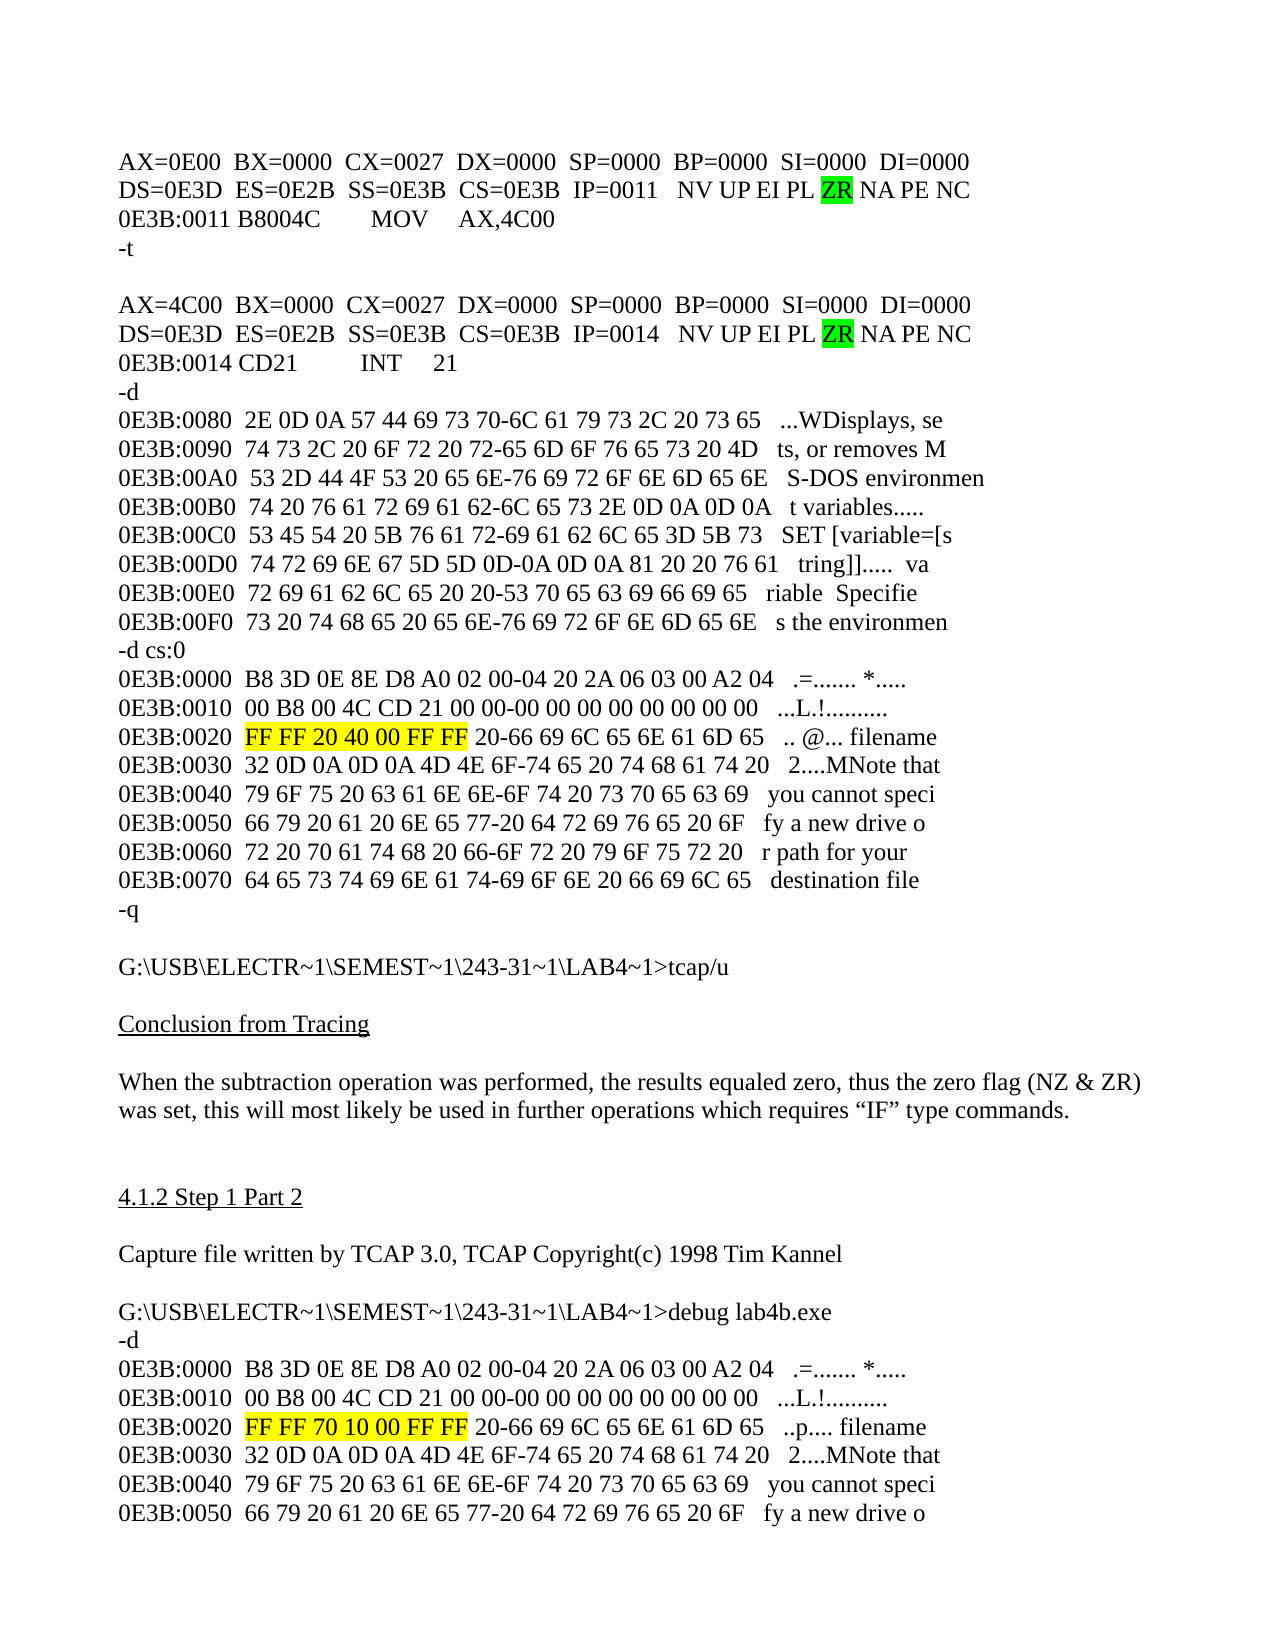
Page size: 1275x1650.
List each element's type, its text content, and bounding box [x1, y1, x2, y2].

text -t [118, 233, 1157, 262]
text 0E3B:0050 66 79 20 61 20 6E 65 77-20 64 72 69 76 65 20 6F fy a new drive o [118, 808, 1157, 837]
text 0E3B:0020 FF FF 20 40 00 FF FF 20-66 69 6C 65 6E 61 6D 65 .. @... filename [118, 722, 1157, 751]
text 0E3B:0011 B8004C MOV AX,4C00 [118, 204, 1157, 233]
text Conclusion from Tracing [118, 1009, 1157, 1038]
text Capture file written by TCAP 3.0, TCAP Copyright(c) 1998 Tim Kannel [118, 1239, 1157, 1268]
text 0E3B:00E0 72 69 61 62 6C 65 20 20-53 70 65 63 69 66 69 65 riable Specifie [118, 578, 1157, 607]
text DS=0E3D ES=0E2B SS=0E3B CS=0E3B IP=0014 NV UP EI PL ZR NA PE NC [118, 319, 1157, 348]
text DS=0E3D ES=0E2B SS=0E3B CS=0E3B IP=0011 NV UP EI PL ZR NA PE NC [118, 176, 1157, 204]
text 0E3B:0000 B8 3D 0E 8E D8 A0 02 00-04 20 2A 06 03 00 A2 04 .=....... *..... [118, 1354, 1157, 1383]
text -q [118, 894, 1157, 923]
text 0E3B:0040 79 6F 75 20 63 61 6E 6E-6F 74 20 73 70 65 63 69 you cannot speci [118, 779, 1157, 808]
text 0E3B:0020 FF FF 70 10 00 FF FF 20-66 69 6C 65 6E 61 6D 65 ..p.... filename [118, 1412, 1157, 1441]
text 0E3B:0030 32 0D 0A 0D 0A 4D 4E 6F-74 65 20 74 68 61 74 20 2....MNote that [118, 751, 1157, 779]
text 0E3B:0030 32 0D 0A 0D 0A 4D 4E 6F-74 65 20 74 68 61 74 20 2....MNote that [118, 1441, 1157, 1469]
text 0E3B:00B0 74 20 76 61 72 69 61 62-6C 65 73 2E 0D 0A 0D 0A t variables..... [118, 492, 1157, 521]
text G:\USB\ELECTR~1\SEMEST~1\243-31~1\LAB4~1>tcap/u [118, 952, 1157, 981]
text 0E3B:0000 B8 3D 0E 8E D8 A0 02 00-04 20 2A 06 03 00 A2 04 .=....... *..... [118, 664, 1157, 693]
text 0E3B:0050 66 79 20 61 20 6E 65 77-20 64 72 69 76 65 20 6F fy a new drive o [118, 1498, 1157, 1527]
text 0E3B:0014 CD21 INT 21 [118, 348, 1157, 377]
text -d [118, 377, 1157, 406]
text 0E3B:0090 74 73 2C 20 6F 72 20 72-65 6D 6F 76 65 73 20 4D ts, or removes M [118, 434, 1157, 463]
text 0E3B:0080 2E 0D 0A 57 44 69 73 70-6C 61 79 73 2C 20 73 65 ...WDisplays, se [118, 406, 1157, 434]
text 0E3B:00F0 73 20 74 68 65 20 65 6E-76 69 72 6F 6E 6D 65 6E s the environmen [118, 607, 1157, 636]
text G:\USB\ELECTR~1\SEMEST~1\243-31~1\LAB4~1>debug lab4b.exe [118, 1297, 1157, 1326]
text 0E3B:0040 79 6F 75 20 63 61 6E 6E-6F 74 20 73 70 65 63 69 you cannot speci [118, 1469, 1157, 1498]
text 0E3B:0010 00 B8 00 4C CD 21 00 00-00 00 00 00 00 00 00 00 ...L.!.......... [118, 693, 1157, 722]
text -d [118, 1326, 1157, 1354]
text 0E3B:0060 72 20 70 61 74 68 20 66-6F 72 20 79 6F 75 72 20 r path for your [118, 837, 1157, 866]
text When the subtraction operation was performed, the results equaled zero, thus the zero flag (NZ & ZR) was set, this will most likely be used in further operations which requires “IF” type commands. [118, 1067, 1157, 1124]
text -d cs:0 [118, 636, 1157, 664]
text 0E3B:0010 00 B8 00 4C CD 21 00 00-00 00 00 00 00 00 00 00 ...L.!.......... [118, 1383, 1157, 1412]
text AX=0E00 BX=0000 CX=0027 DX=0000 SP=0000 BP=0000 SI=0000 DI=0000 [118, 147, 1157, 176]
text 4.1.2 Step 1 Part 2 [118, 1182, 1157, 1211]
text 0E3B:00A0 53 2D 44 4F 53 20 65 6E-76 69 72 6F 6E 6D 65 6E S-DOS environmen [118, 463, 1157, 492]
text 0E3B:0070 64 65 73 74 69 6E 61 74-69 6F 6E 20 66 69 6C 65 destination file [118, 866, 1157, 894]
text 0E3B:00D0 74 72 69 6E 67 5D 5D 0D-0A 0D 0A 81 20 20 76 61 tring]]..... va [118, 549, 1157, 578]
text AX=4C00 BX=0000 CX=0027 DX=0000 SP=0000 BP=0000 SI=0000 DI=0000 [118, 291, 1157, 319]
text 0E3B:00C0 53 45 54 20 5B 76 61 72-69 61 62 6C 65 3D 5B 73 SET [variable=[s [118, 521, 1157, 549]
